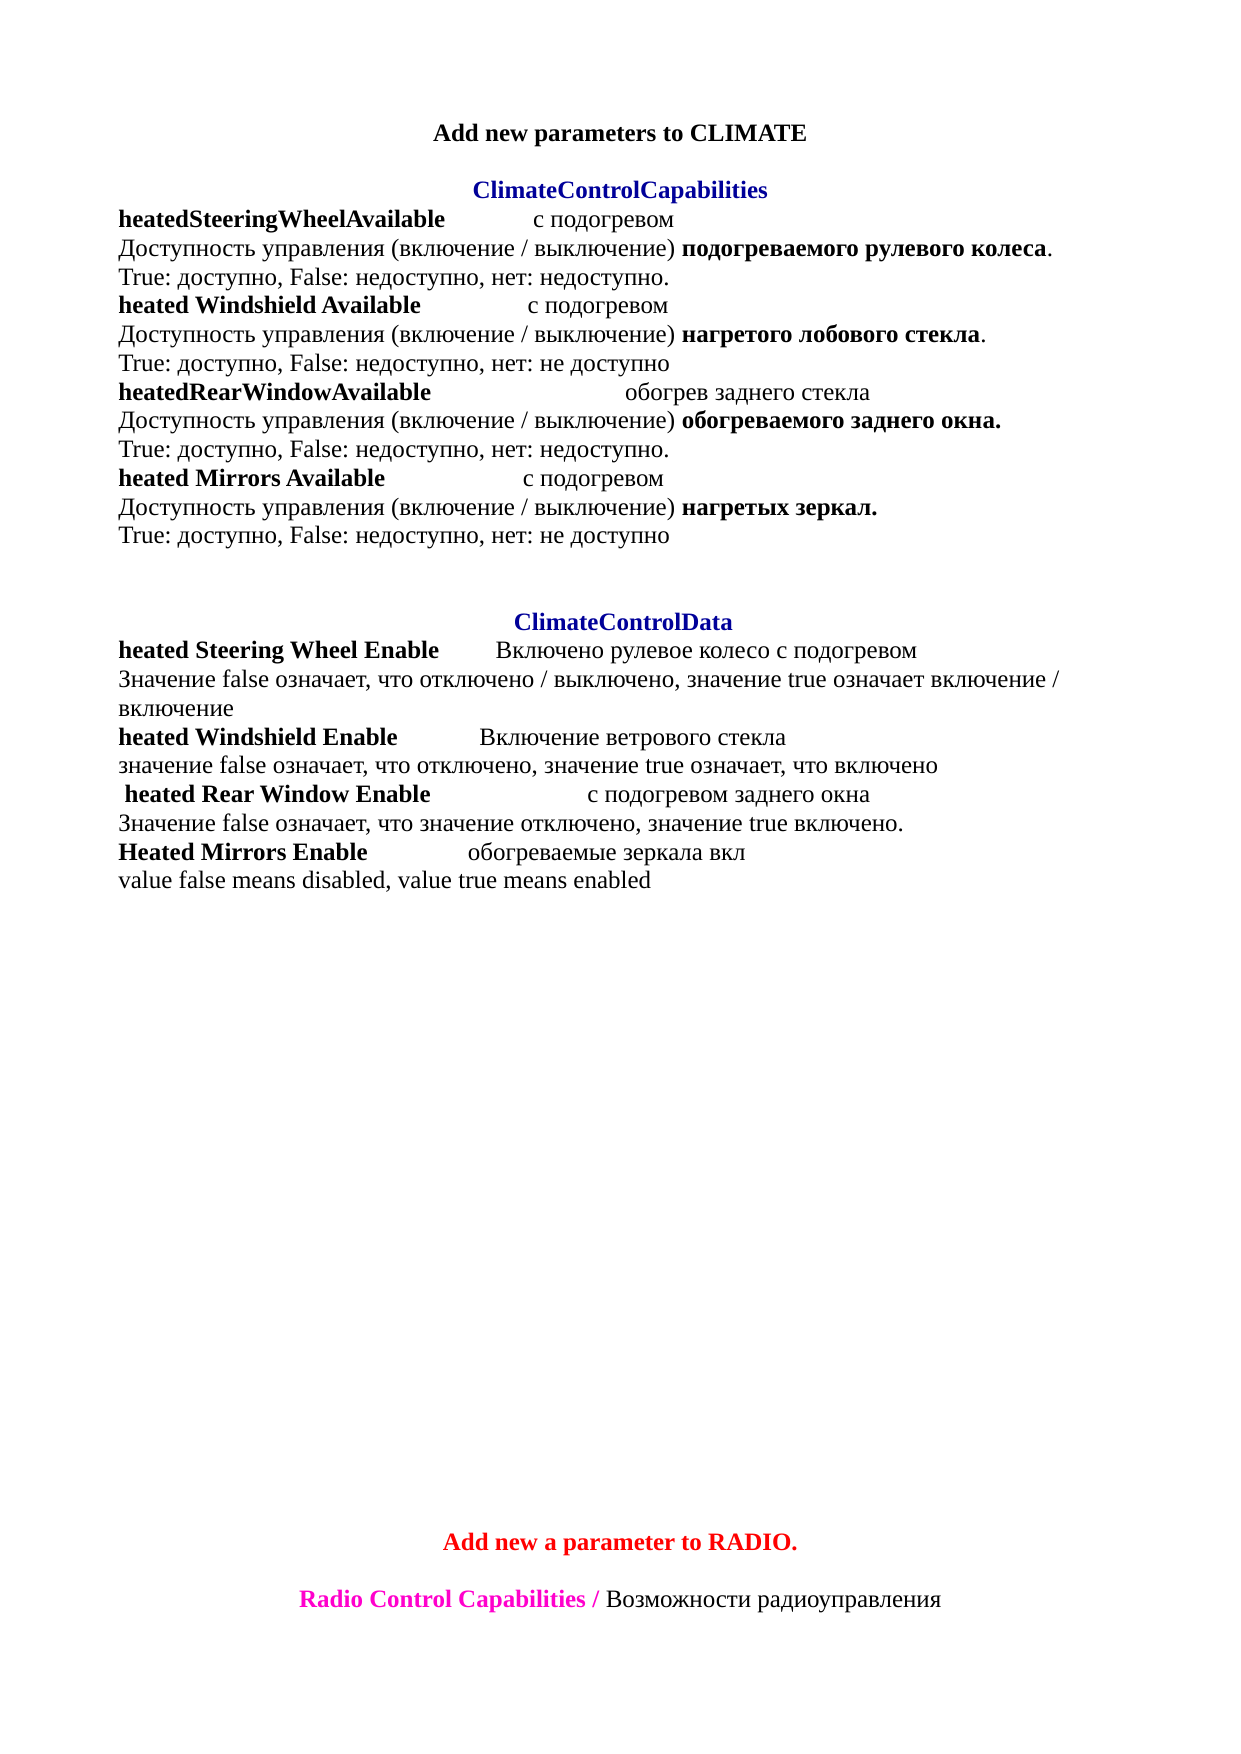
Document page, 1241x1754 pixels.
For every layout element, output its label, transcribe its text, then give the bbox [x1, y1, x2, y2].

text Radio Control Capabilities / Возможности радиоуправления [118, 1584, 1122, 1613]
text ClimateControlData [118, 607, 1122, 636]
text Add new parameters to CLIMATE [118, 118, 1122, 147]
text heated Windshield Enable Включение ветрового стекла [118, 722, 1122, 751]
text heatedRearWindowAvailable обогрев заднего стекла [118, 377, 1122, 406]
text Значение false означает, что отключено / выключено, значение true означает включение / включение [118, 664, 1122, 722]
text ClimateControlCapabilities [118, 176, 1122, 204]
text значение false означает, что отключено, значение true означает, что включено [118, 751, 1122, 779]
text Доступность управления (включение / выключение) нагретого лобового стекла. True: доступно, False: недоступно, нет: не доступно [118, 319, 1122, 377]
text value false means disabled, value true means enabled [118, 866, 1122, 894]
text heatedSteeringWheelAvailable с подогревом [118, 204, 1122, 233]
text Heated Mirrors Enable обогреваемые зеркала вкл [118, 837, 1122, 866]
text heated Windshield Available с подогревом [118, 291, 1122, 319]
text Add new a parameter to RADIO. [118, 1527, 1122, 1556]
text heated Mirrors Available с подогревом [118, 463, 1122, 492]
text Доступность управления (включение / выключение) нагретых зеркал. True: доступно, False: недоступно, нет: не доступно [118, 492, 1122, 549]
text Доступность управления (включение / выключение) обогреваемого заднего окна. True: доступно, False: недоступно, нет: недоступно. [118, 406, 1122, 463]
text Доступность управления (включение / выключение) подогреваемого рулевого колеса. True: доступно, False: недоступно, нет: недоступно. [118, 233, 1122, 291]
text heated Rear Window Enable с подогревом заднего окна [118, 779, 1122, 808]
text heated Steering Wheel Enable Включено рулевое колесо с подогревом [118, 636, 1122, 664]
text Значение false означает, что значение отключено, значение true включено. [118, 808, 1122, 837]
